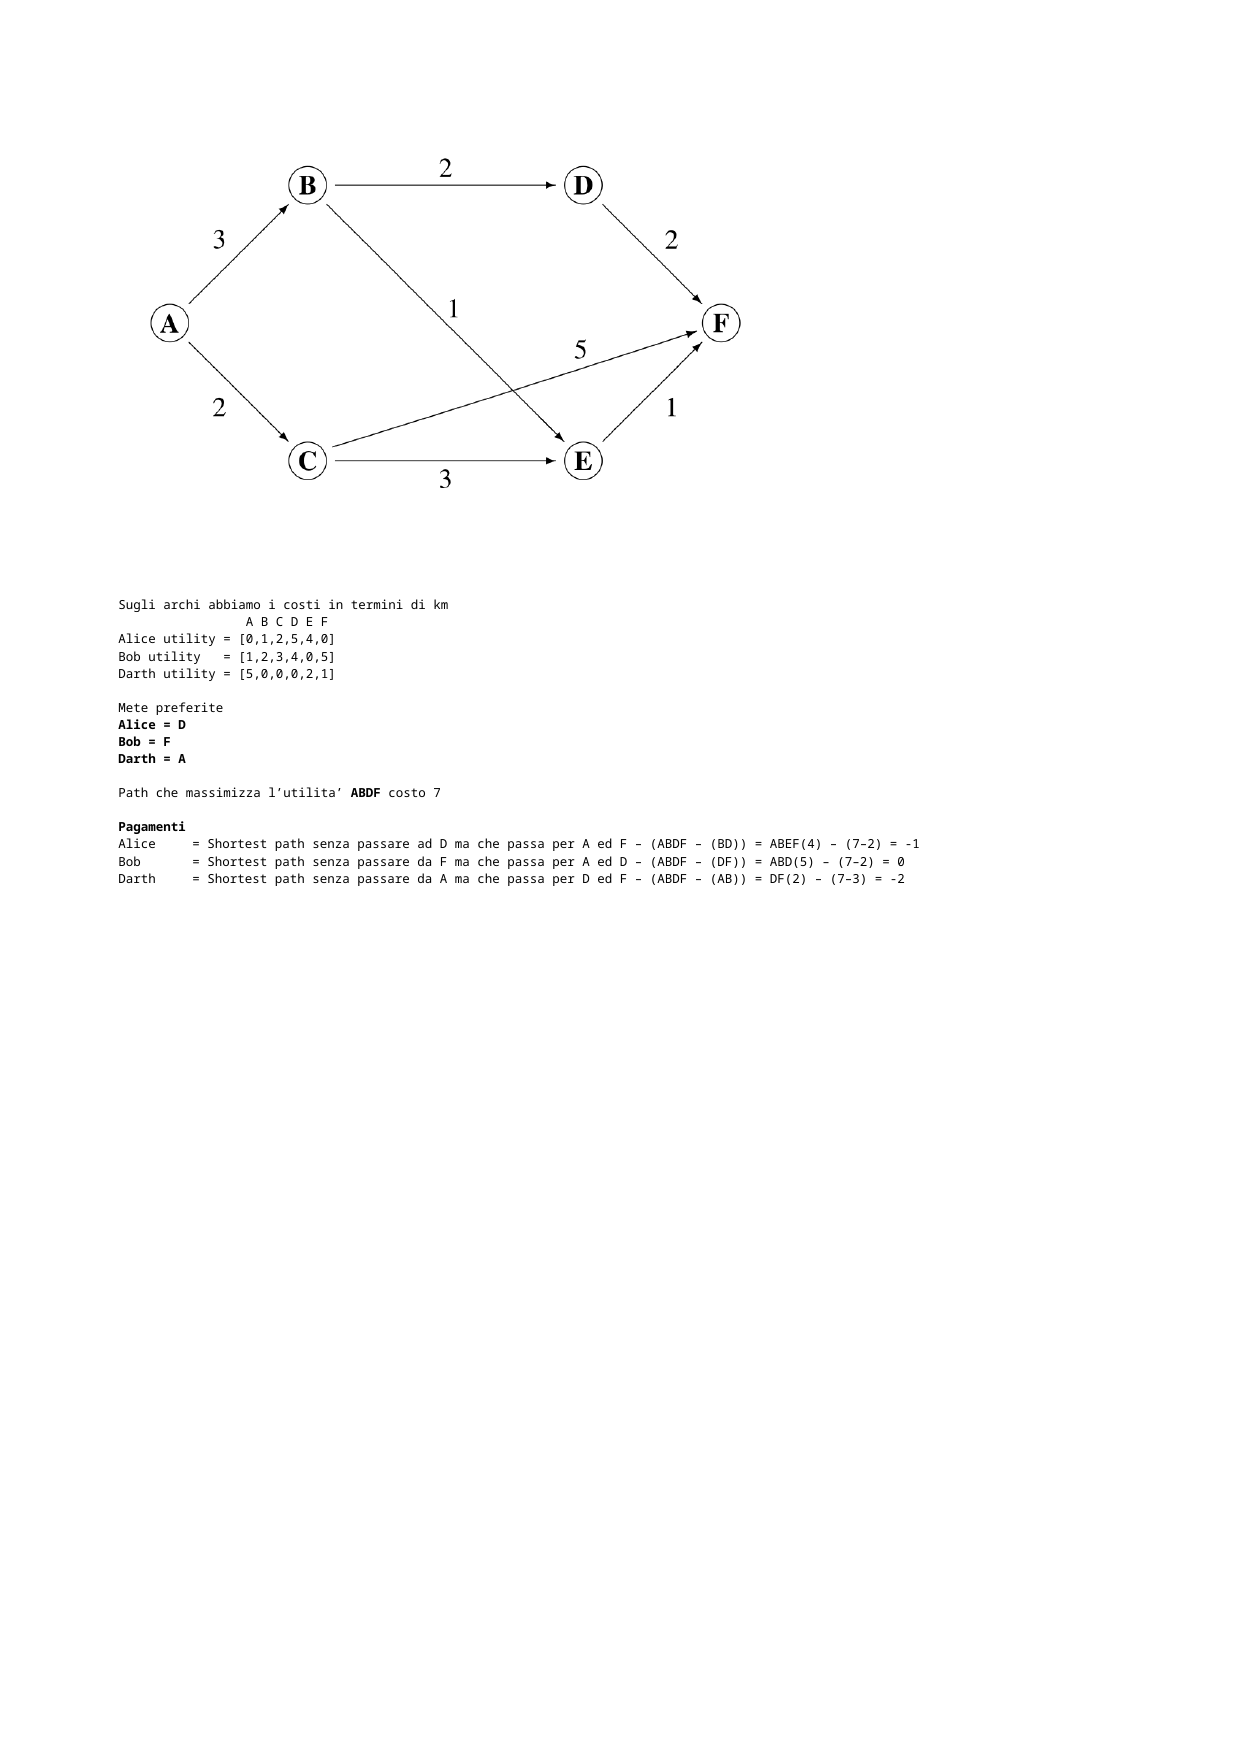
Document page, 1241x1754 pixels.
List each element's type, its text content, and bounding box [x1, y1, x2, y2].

text Darth = A [118, 750, 1122, 767]
text A B C D E F [118, 613, 1122, 631]
text Darth = Shortest path senza passare da A ma che passa per D ed F – (ABDF – (AB)) = DF(2) – (7–3) = -2 [118, 870, 1122, 887]
text Alice utility = [0,1,2,5,4,0] [118, 631, 1122, 648]
text Alice = D [118, 716, 1122, 733]
text Pagamenti [118, 818, 1122, 836]
text Mete preferite [118, 699, 1122, 716]
text Alice = Shortest path senza passare ad D ma che passa per A ed F – (ABDF – (BD)) = ABEF(4) – (7–2) = -1 [118, 836, 1122, 853]
text Darth utility = [5,0,0,0,2,1] [118, 665, 1122, 682]
text Path che massimizza l’utilita’ ABDF costo 7 [118, 784, 1122, 801]
text Bob = Shortest path senza passare da F ma che passa per A ed D – (ABDF – (DF)) = ABD(5) – (7–2) = 0 [118, 853, 1122, 870]
picture [118, 122, 782, 520]
text Bob = F [118, 733, 1122, 750]
text Sugli archi abbiamo i costi in termini di km [118, 596, 1122, 613]
text Bob utility = [1,2,3,4,0,5] [118, 648, 1122, 665]
